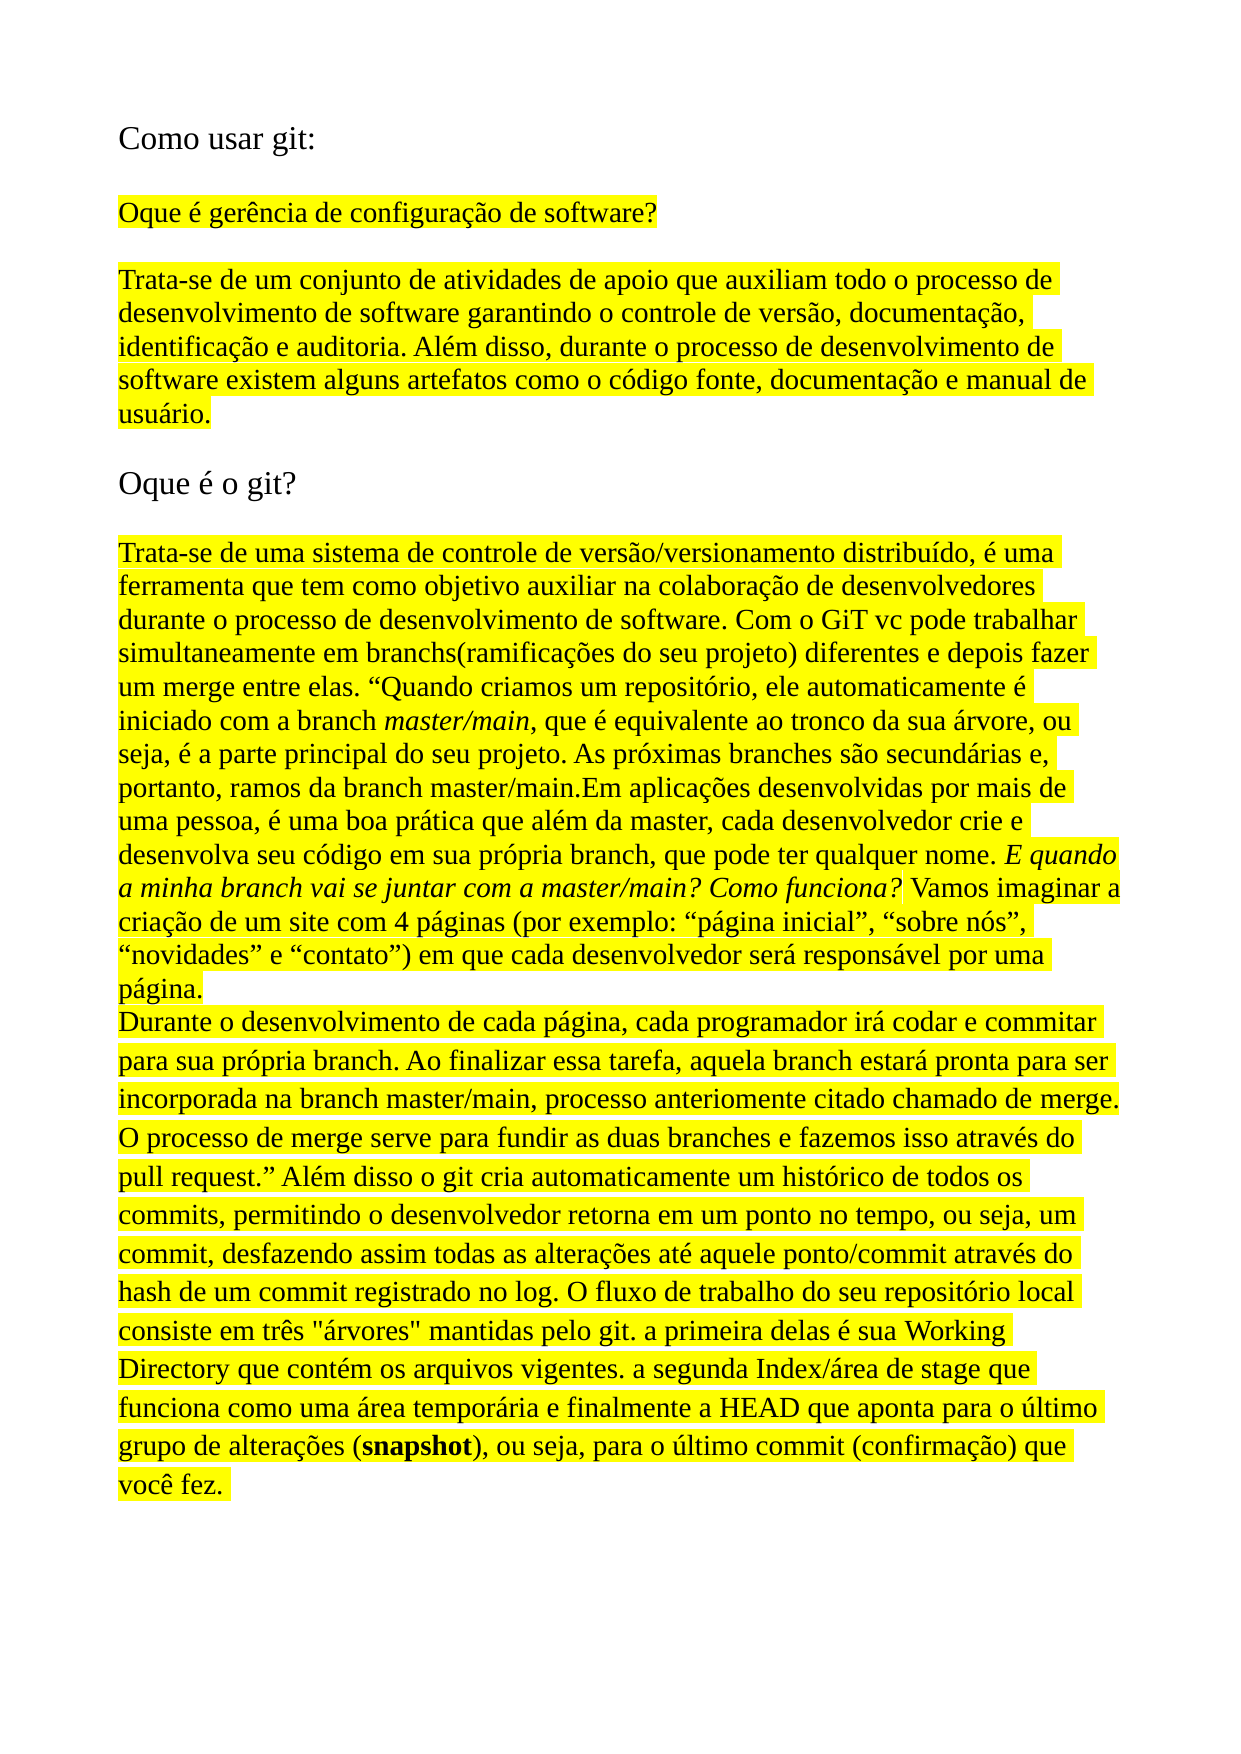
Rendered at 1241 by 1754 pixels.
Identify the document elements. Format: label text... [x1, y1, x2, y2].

text Como usar git: [118, 118, 1122, 156]
text Trata-se de um conjunto de atividades de apoio que auxiliam todo o processo de desenvolvimento de software garantindo o controle de versão, documentação, identificação e auditoria. Além disso, durante o processo de desenvolvimento de software existem alguns artefatos como o código fonte, documentação e manual de usuário. [118, 262, 1122, 429]
text Durante o desenvolvimento de cada página, cada programador irá codar e commitar para sua própria branch. Ao finalizar essa tarefa, aquela branch estará pronta para ser incorporada na branch master/main, processo anteriomente citado chamado de merge. O processo de merge serve para fundir as duas branches e fazemos isso através do pull request.” Além disso o git cria automaticamente um histórico de todos os commits, permitindo o desenvolvedor retorna em um ponto no tempo, ou seja, um commit, desfazendo assim todas as alterações até aquele ponto/commit através do hash de um commit registrado no log. O fluxo de trabalho do seu repositório local consiste em três "árvores" mantidas pelo git. a primeira delas é sua Working Directory que contém os arquivos vigentes. a segunda Index/área de stage que funciona como uma área temporária e finalmente a HEAD que aponta para o último grupo de alterações (snapshot), ou seja, para o último commit (confirmação) que você fez. [118, 1004, 1122, 1501]
text Oque é gerência de configuração de software? [118, 195, 1122, 228]
text Oque é o git? [118, 463, 1122, 501]
text Trata-se de uma sistema de controle de versão/versionamento distribuído, é uma ferramenta que tem como objetivo auxiliar na colaboração de desenvolvedores durante o processo de desenvolvimento de software. Com o GiT vc pode trabalhar simultaneamente em branchs(ramificações do seu projeto) diferentes e depois fazer um merge entre elas. “Quando criamos um repositório, ele automaticamente é iniciado com a branch master/main, que é equivalente ao tronco da sua árvore, ou seja, é a parte principal do seu projeto. As próximas branches são secundárias e, portanto, ramos da branch master/main.Em aplicações desenvolvidas por mais de uma pessoa, é uma boa prática que além da master, cada desenvolvedor crie e desenvolva seu código em sua própria branch, que pode ter qualquer nome. E quando a minha branch vai se juntar com a master/main? Como funciona? Vamos imaginar a criação de um site com 4 páginas (por exemplo: “página inicial”, “sobre nós”, “novidades” e “contato”) em que cada desenvolvedor será responsável por uma página. [118, 535, 1122, 1004]
